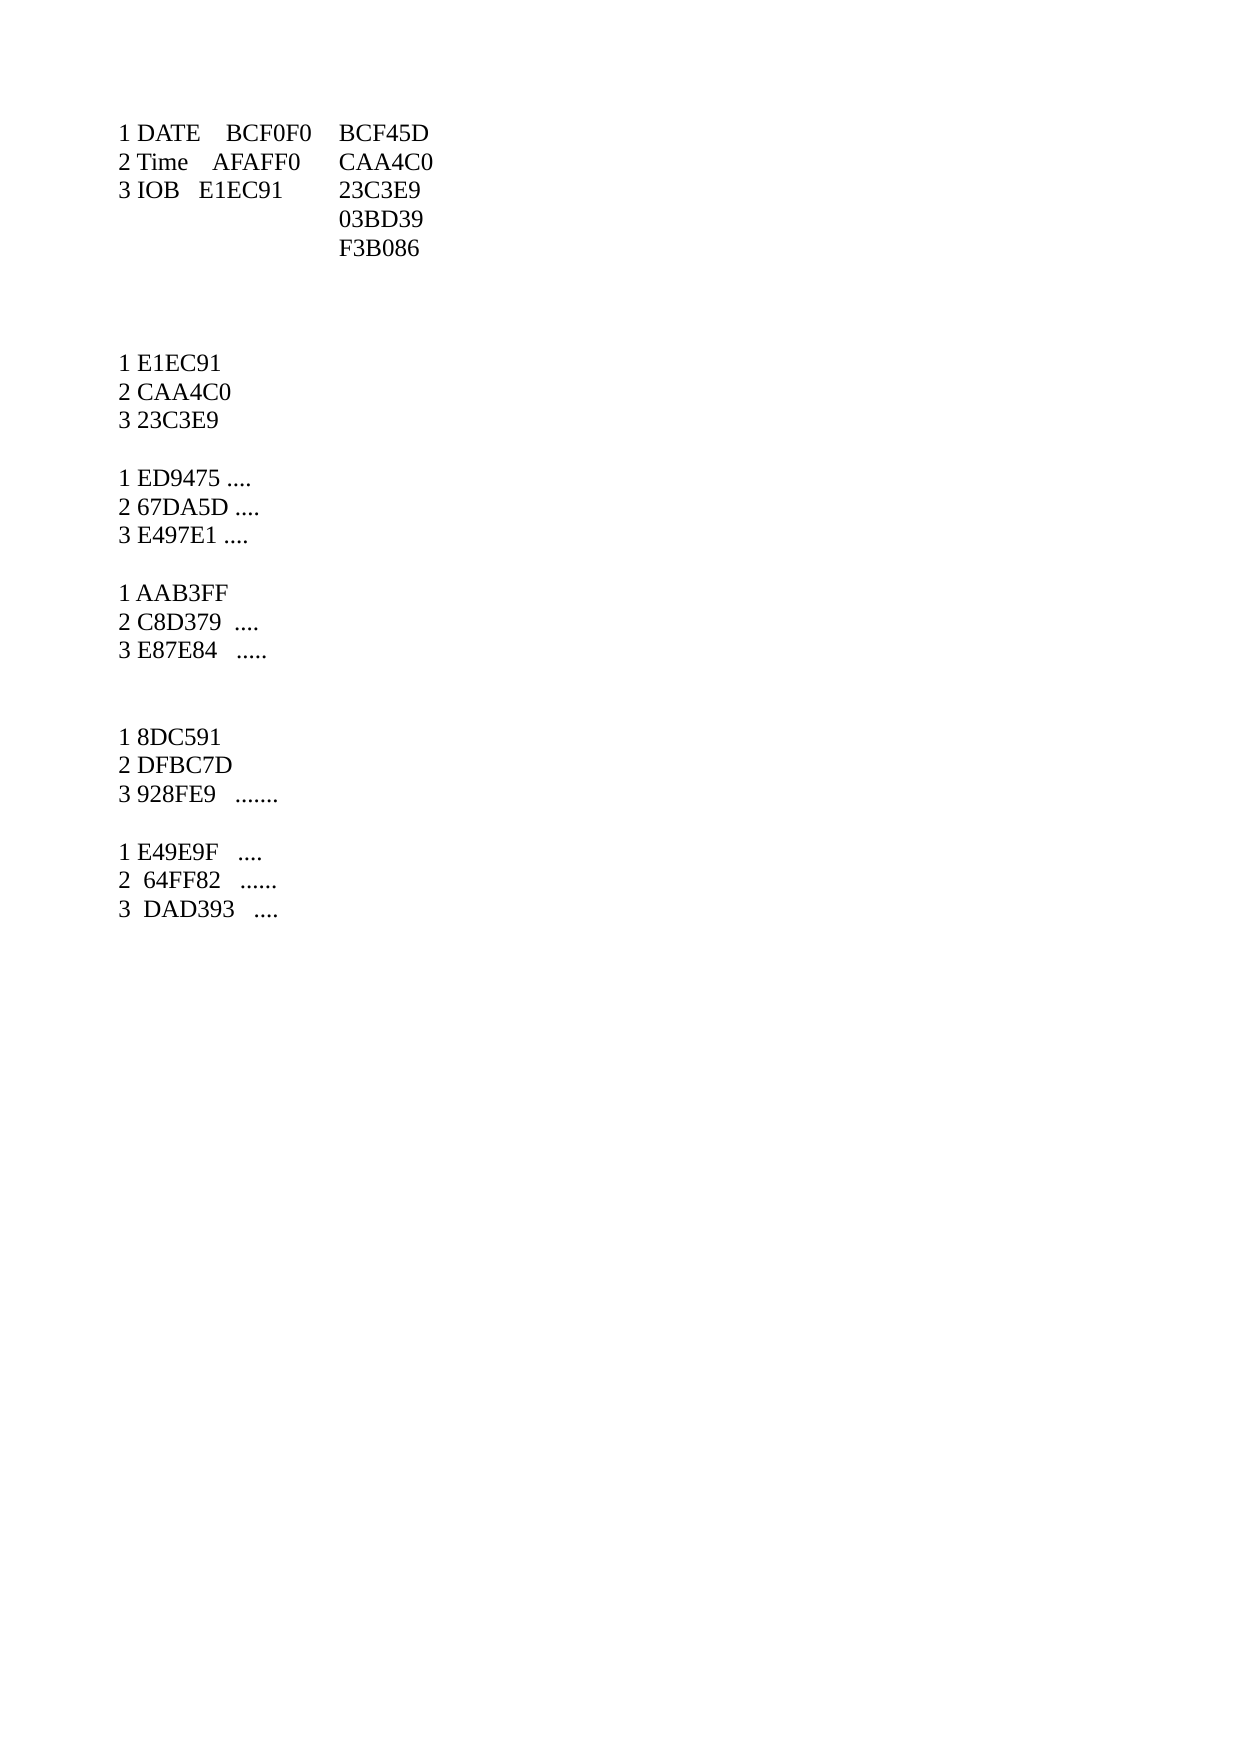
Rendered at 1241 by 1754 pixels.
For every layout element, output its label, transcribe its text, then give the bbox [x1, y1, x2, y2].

text 1 8DC591 [118, 722, 1122, 751]
text F3B086 [118, 233, 1122, 262]
text 2 C8D379 .... [118, 607, 1122, 636]
text 1 AAB3FF [118, 578, 1122, 607]
text 3 928FE9 ....... [118, 779, 1122, 808]
text 3 E87E84 ..... [118, 636, 1122, 664]
text 1 E49E9F .... [118, 837, 1122, 866]
text 1 DATE BCF0F0 BCF45D [118, 118, 1122, 147]
text 2 Time AFAFF0 CAA4C0 [118, 147, 1122, 176]
text 1 ED9475 .... [118, 463, 1122, 492]
text 2 64FF82 ...... [118, 866, 1122, 894]
text 3 23C3E9 [118, 406, 1122, 434]
text 2 67DA5D .... [118, 492, 1122, 521]
text 3 IOB E1EC91 23C3E9 [118, 176, 1122, 204]
text 2 CAA4C0 [118, 377, 1122, 406]
text 1 E1EC91 [118, 348, 1122, 377]
text 03BD39 [118, 204, 1122, 233]
text 3 DAD393 .... [118, 894, 1122, 923]
text 2 DFBC7D [118, 751, 1122, 779]
text 3 E497E1 .... [118, 521, 1122, 549]
